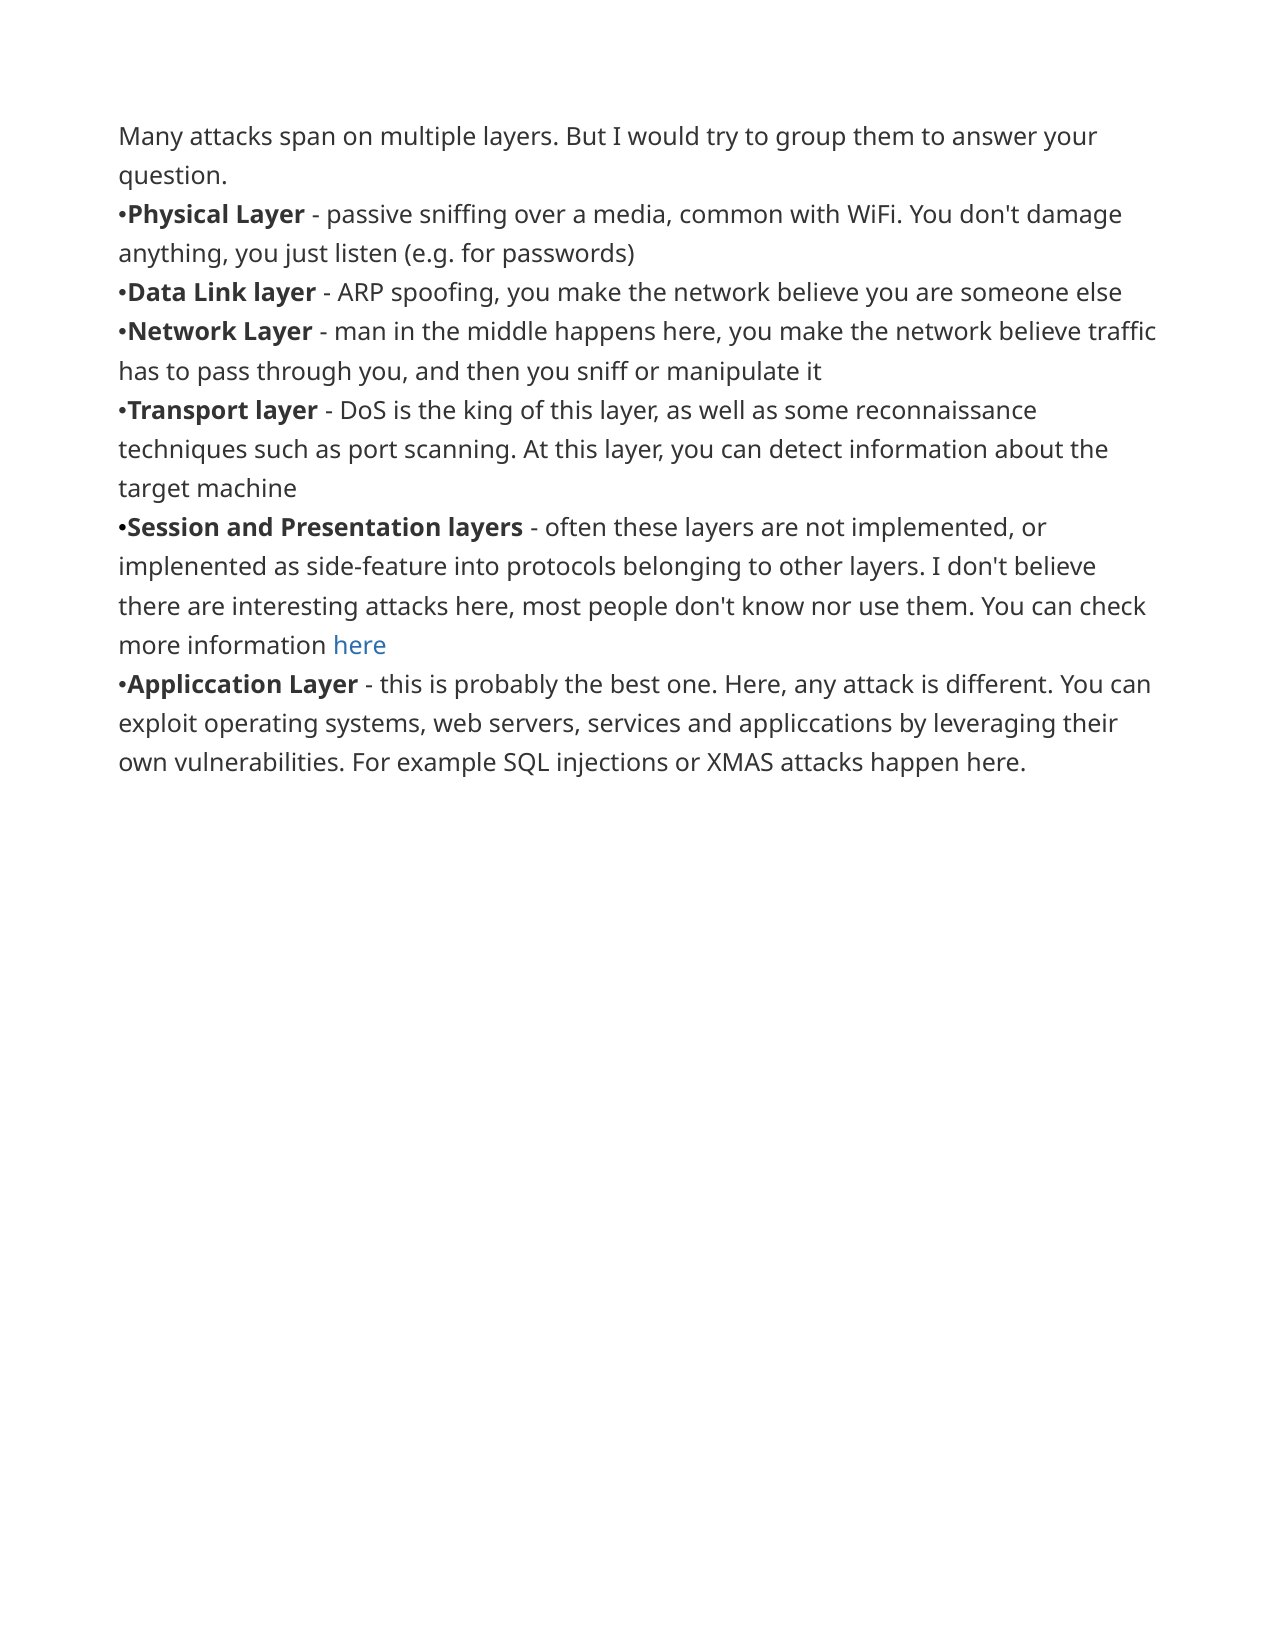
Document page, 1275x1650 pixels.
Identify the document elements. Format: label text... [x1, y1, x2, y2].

list Transport layer - DoS is the king of this layer, as well as some reconnaissance techniques such as port scanning. At this layer, you can detect information about the target machine [118, 392, 1157, 505]
list Session and Presentation layers - often these layers are not implemented, or implenented as side-feature into protocols belonging to other layers. I don't believe there are interesting attacks here, most people don't know nor use them. You can check more information here [118, 510, 1157, 661]
text Many attacks span on multiple layers. But I would try to group them to answer your question. [118, 118, 1157, 191]
list Data Link layer - ARP spoofing, you make the network believe you are someone else [118, 275, 1157, 309]
list Physical Layer - passive sniffing over a media, common with WiFi. You don't damage anything, you just listen (e.g. for passwords) [118, 196, 1157, 270]
list Appliccation Layer - this is probably the best one. Here, any attack is different. You can exploit operating systems, web servers, services and appliccations by leveraging their own vulnerabilities. For example SQL injections or XMAS attacks happen here. [118, 666, 1157, 779]
list Network Layer - man in the middle happens here, you make the network believe traffic has to pass through you, and then you sniff or manipulate it [118, 314, 1157, 387]
